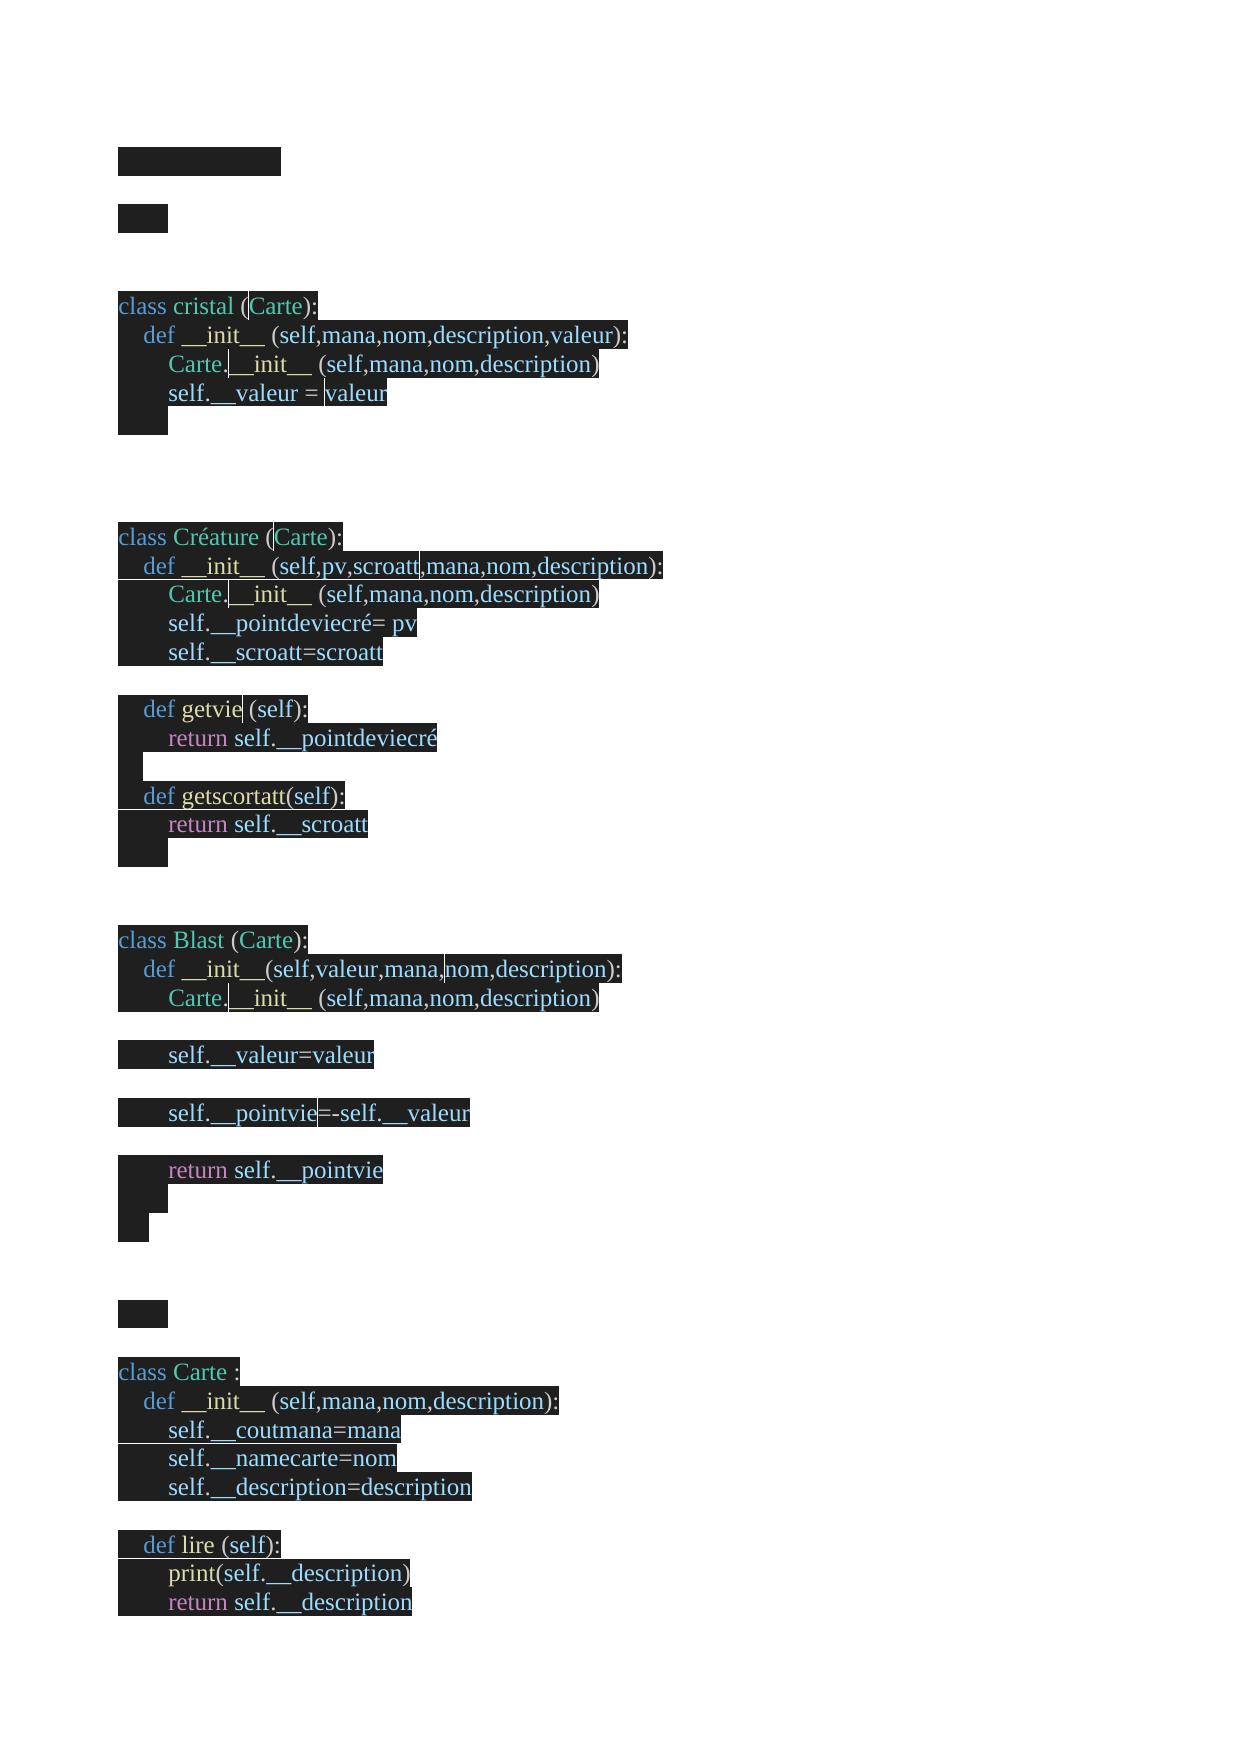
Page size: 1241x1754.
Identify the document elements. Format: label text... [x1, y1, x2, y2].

text def __init__ (self,pv,scroatt,mana,nom,description): [118, 551, 1122, 579]
text self.__valeur = valeur [118, 378, 1122, 406]
text return self.__scroatt [118, 809, 1122, 838]
text def __init__ (self,mana,nom,description): [118, 1386, 1122, 1415]
text class Créature (Carte): [118, 522, 1122, 551]
text Carte.__init__ (self,mana,nom,description) [118, 579, 1122, 608]
text def getvie (self): [118, 694, 1122, 723]
text self.__scroatt=scroatt [118, 637, 1122, 666]
text self.__namecarte=nom [118, 1443, 1122, 1472]
text Carte.__init__ (self,mana,nom,description) [118, 983, 1122, 1012]
text class cristal (Carte): [118, 291, 1122, 320]
text self.__pointdeviecré= pv [118, 608, 1122, 637]
text self.__coutmana=mana [118, 1415, 1122, 1443]
text def lire (self): [118, 1530, 1122, 1558]
text class Carte : [118, 1357, 1122, 1386]
text Carte.__init__ (self,mana,nom,description) [118, 349, 1122, 378]
text self.__pointvie=-self.__valeur [118, 1098, 1122, 1127]
text return self.__pointvie [118, 1155, 1122, 1184]
text def __init__(self,valeur,mana,nom,description): [118, 954, 1122, 983]
text self.__description=description [118, 1472, 1122, 1501]
text print(self.__description) [118, 1558, 1122, 1587]
text self.__valeur=valeur [118, 1040, 1122, 1069]
text return self.__pointdeviecré [118, 723, 1122, 752]
text def __init__ (self,mana,nom,description,valeur): [118, 320, 1122, 349]
text class Blast (Carte): [118, 925, 1122, 954]
text def getscortatt(self): [118, 781, 1122, 809]
text return self.__description [118, 1587, 1122, 1616]
